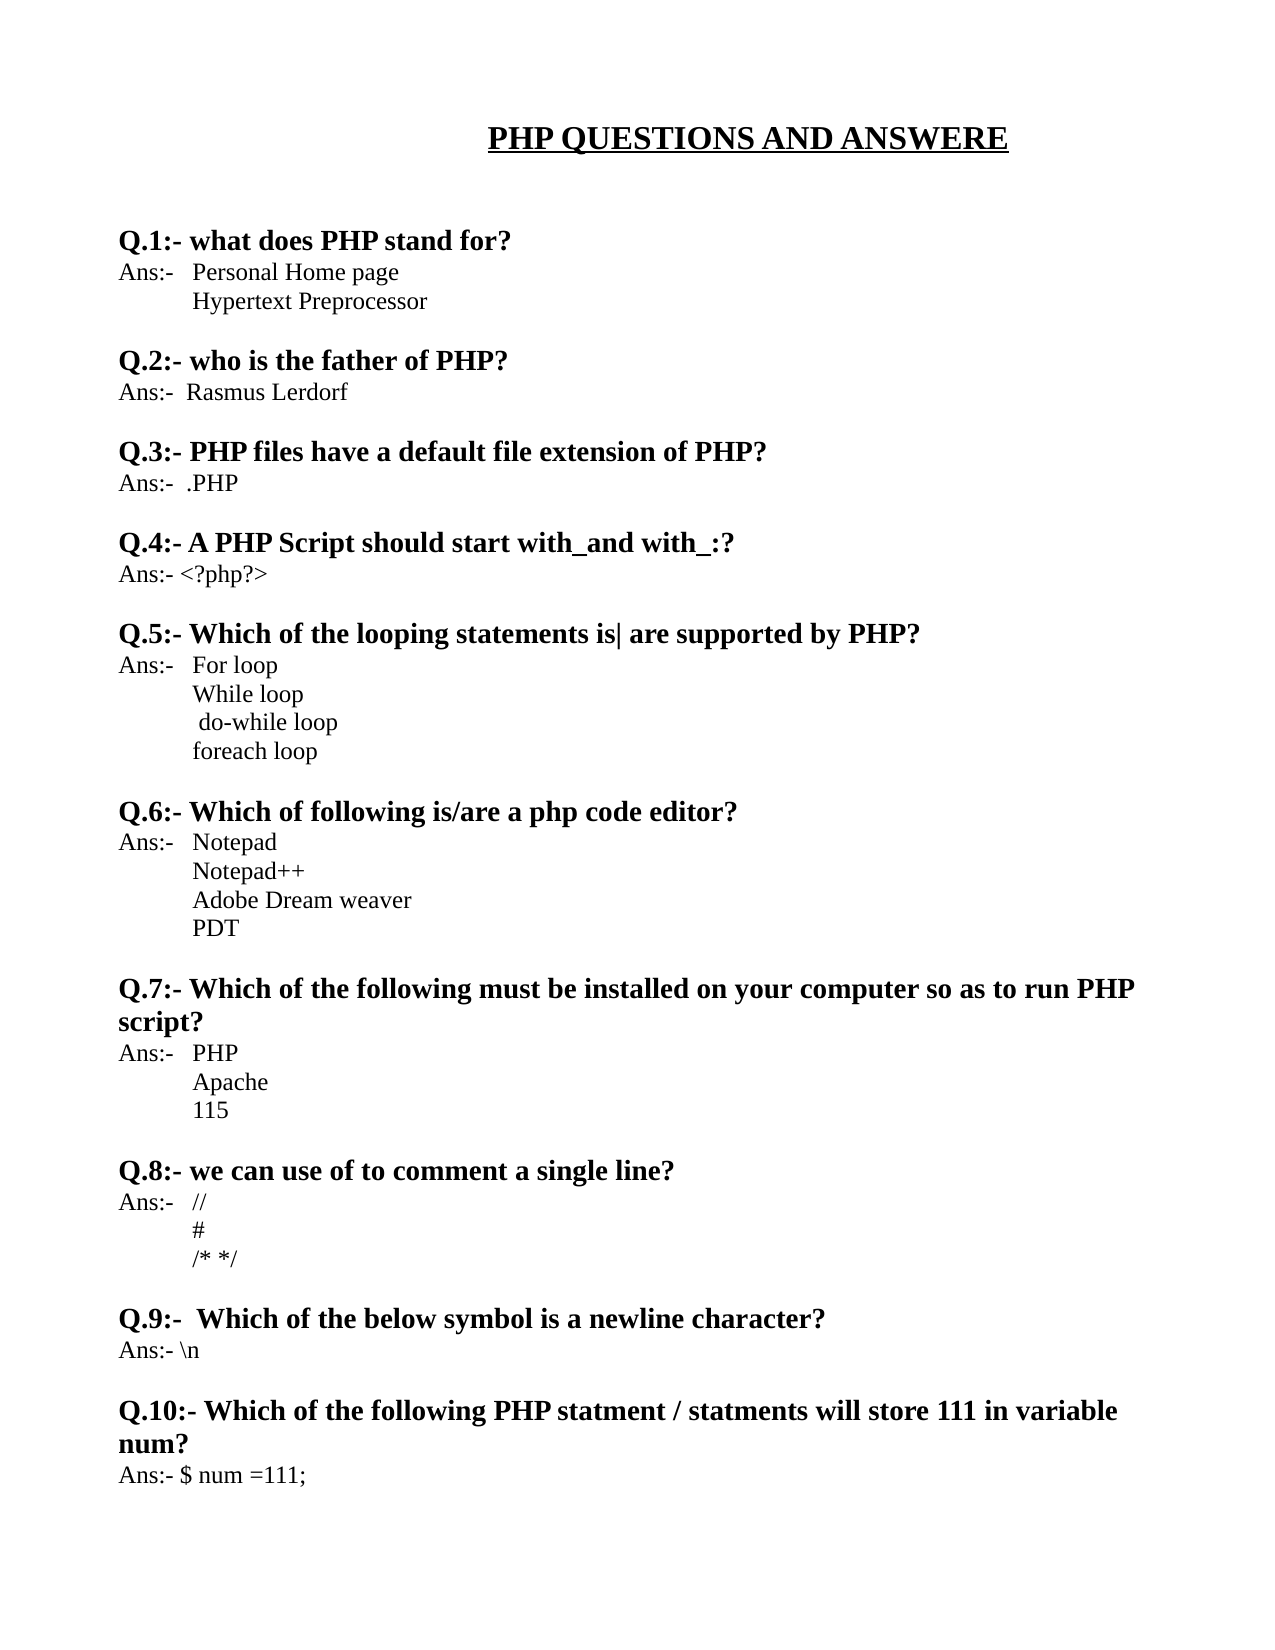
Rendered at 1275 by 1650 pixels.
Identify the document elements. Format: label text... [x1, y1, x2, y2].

text Ans:- Notepad [118, 827, 1157, 856]
text Ans:- $ num =111; [118, 1460, 1157, 1488]
text Q.2:- who is the father of PHP? [118, 343, 1157, 377]
text Q.7:- Which of the following must be installed on your computer so as to run PHP script? [118, 971, 1157, 1038]
text Ans:- For loop [118, 650, 1157, 679]
text Ans:- PHP [118, 1038, 1157, 1067]
text Q.1:- what does PHP stand for? [118, 223, 1157, 257]
text Q.9:- Which of the below symbol is a newline character? [118, 1302, 1157, 1335]
text Hypertext Preprocessor [118, 286, 1157, 314]
text Q.5:- Which of the looping statements is| are supported by PHP? [118, 616, 1157, 650]
text Q.10:- Which of the following PHP statment / statments will store 111 in variable num? [118, 1393, 1157, 1460]
text Ans:- \n [118, 1335, 1157, 1364]
text Ans:- .PHP [118, 468, 1157, 497]
text Q.8:- we can use of to comment a single line? [118, 1153, 1157, 1187]
text foreach loop [118, 736, 1157, 765]
text Adobe Dream weaver [118, 885, 1157, 913]
text Q.3:- PHP files have a default file extension of PHP? [118, 434, 1157, 468]
text Q.6:- Which of following is/are a php code editor? [118, 794, 1157, 827]
text PDT [118, 913, 1157, 942]
text Notepad++ [118, 856, 1157, 885]
text Apache [118, 1067, 1157, 1096]
text /* */ [118, 1244, 1157, 1273]
text 115 [118, 1096, 1157, 1124]
text do-while loop [118, 707, 1157, 736]
text PHP QUESTIONS AND ANSWERE [118, 118, 1157, 190]
text Q.4:- A PHP Script should start with_and with_:? [118, 525, 1157, 559]
text # [118, 1215, 1157, 1244]
text Ans:- <?php?> [118, 559, 1157, 588]
text Ans:- Personal Home page [118, 257, 1157, 286]
text While loop [118, 679, 1157, 707]
text Ans:- // [118, 1187, 1157, 1215]
text Ans:- Rasmus Lerdorf [118, 377, 1157, 406]
